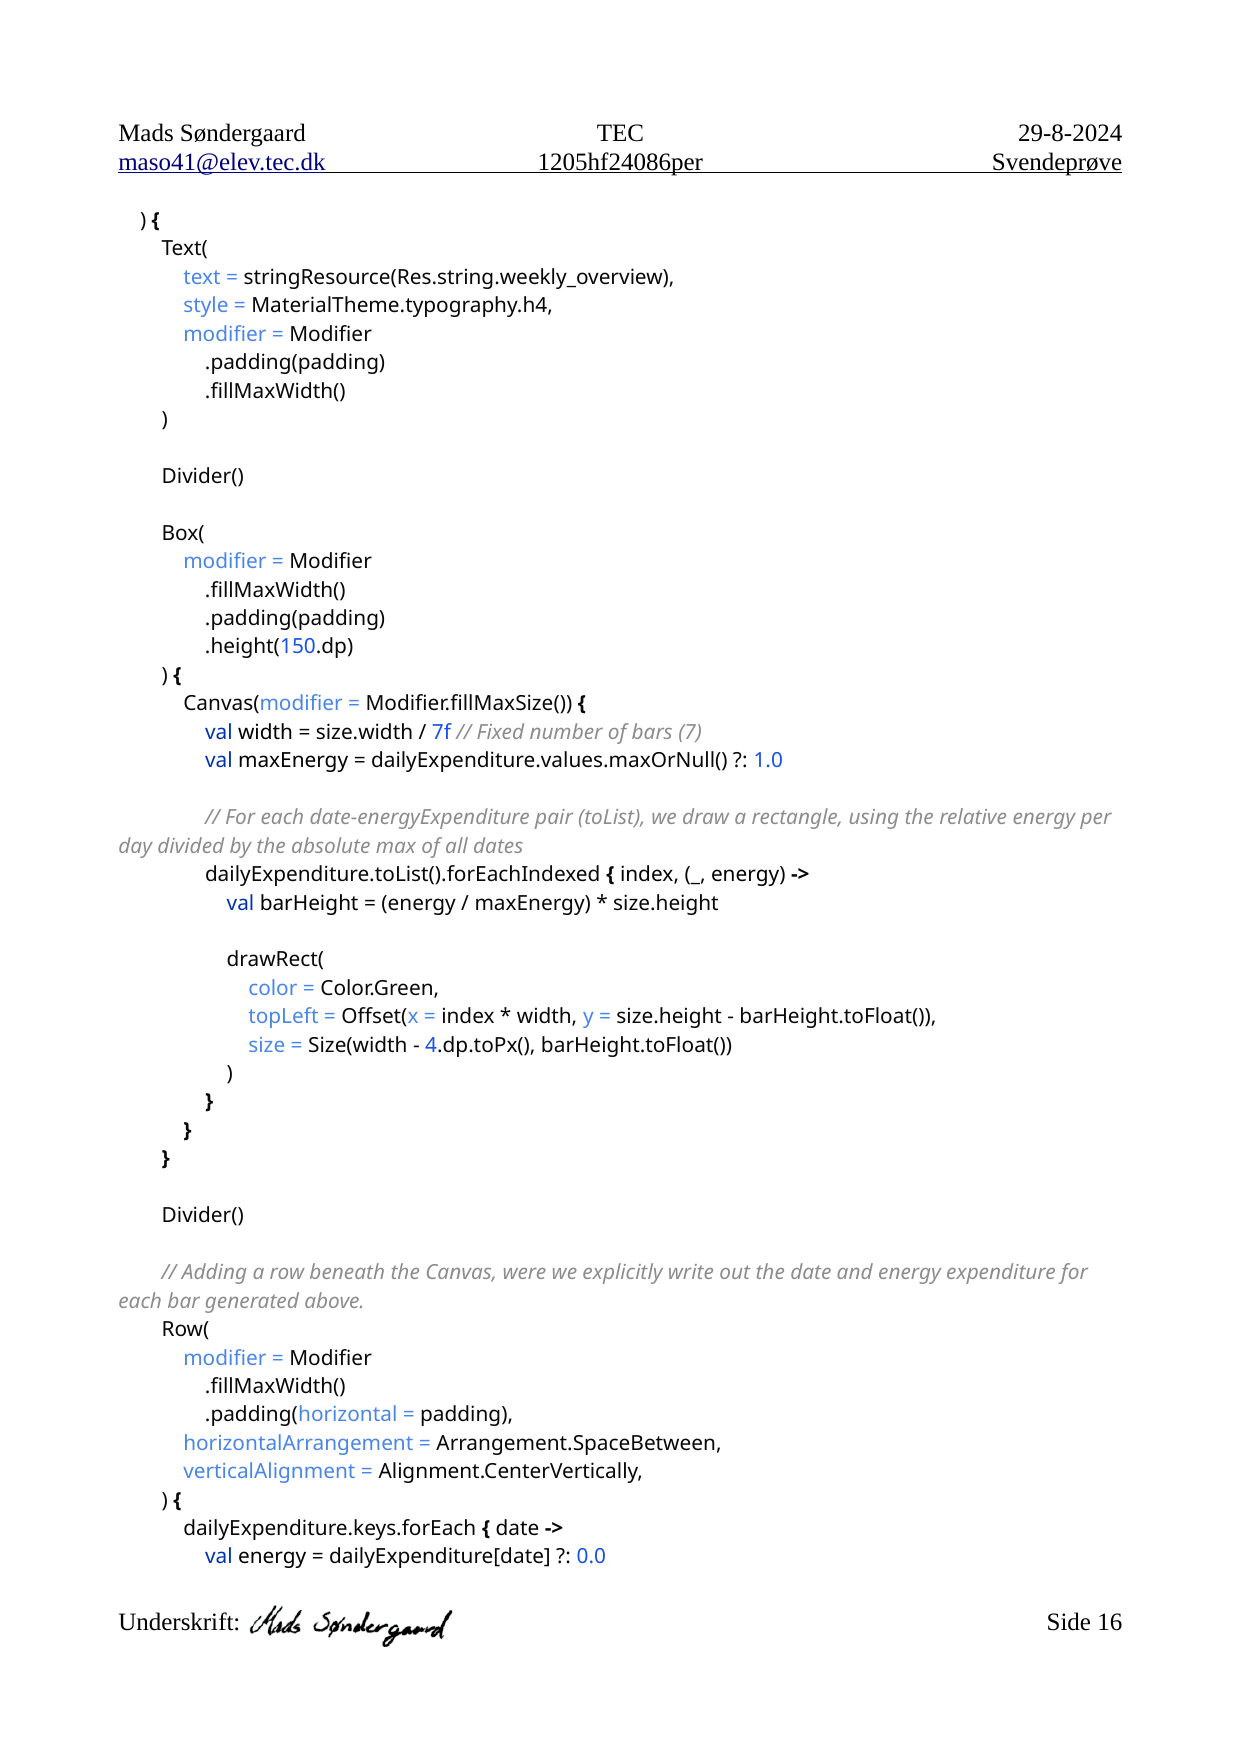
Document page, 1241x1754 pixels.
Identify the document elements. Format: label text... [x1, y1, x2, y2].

picture [244, 1600, 458, 1647]
text ) { Text( text = stringResource(Res.string.weekly_overview), style = MaterialTheme.typography.h4, modifier = Modifier .padding(padding) .fillMaxWidth() ) Divider() Box( modifier = Modifier .fillMaxWidth() .padding(padding) .height(150.dp) ) { Canvas(modifier = Modifier.fillMaxSize()) { val width = size.width / 7f // Fixed number of bars (7) val maxEnergy = dailyExpenditure.values.maxOrNull() ?: 1.0 // For each date-energyExpenditure pair (toList), we draw a rectangle, using the relative energy per day divided by the absolute max of all dates dailyExpenditure.toList().forEachIndexed { index, (_, energy) -> val barHeight = (energy / maxEnergy) * size.height drawRect( color = Color.Green, topLeft = Offset(x = index * width, y = size.height - barHeight.toFloat()), size = Size(width - 4.dp.toPx(), barHeight.toFloat()) ) } } } Divider() // Adding a row beneath the Canvas, were we explicitly write out the date and energy expenditure for each bar generated above. Row( modifier = Modifier .fillMaxWidth() .padding(horizontal = padding), horizontalArrangement = Arrangement.SpaceBetween, verticalAlignment = Alignment.CenterVertically, ) { dailyExpenditure.keys.forEach { date -> val energy = dailyExpenditure[date] ?: 0.0 [118, 205, 1122, 1570]
